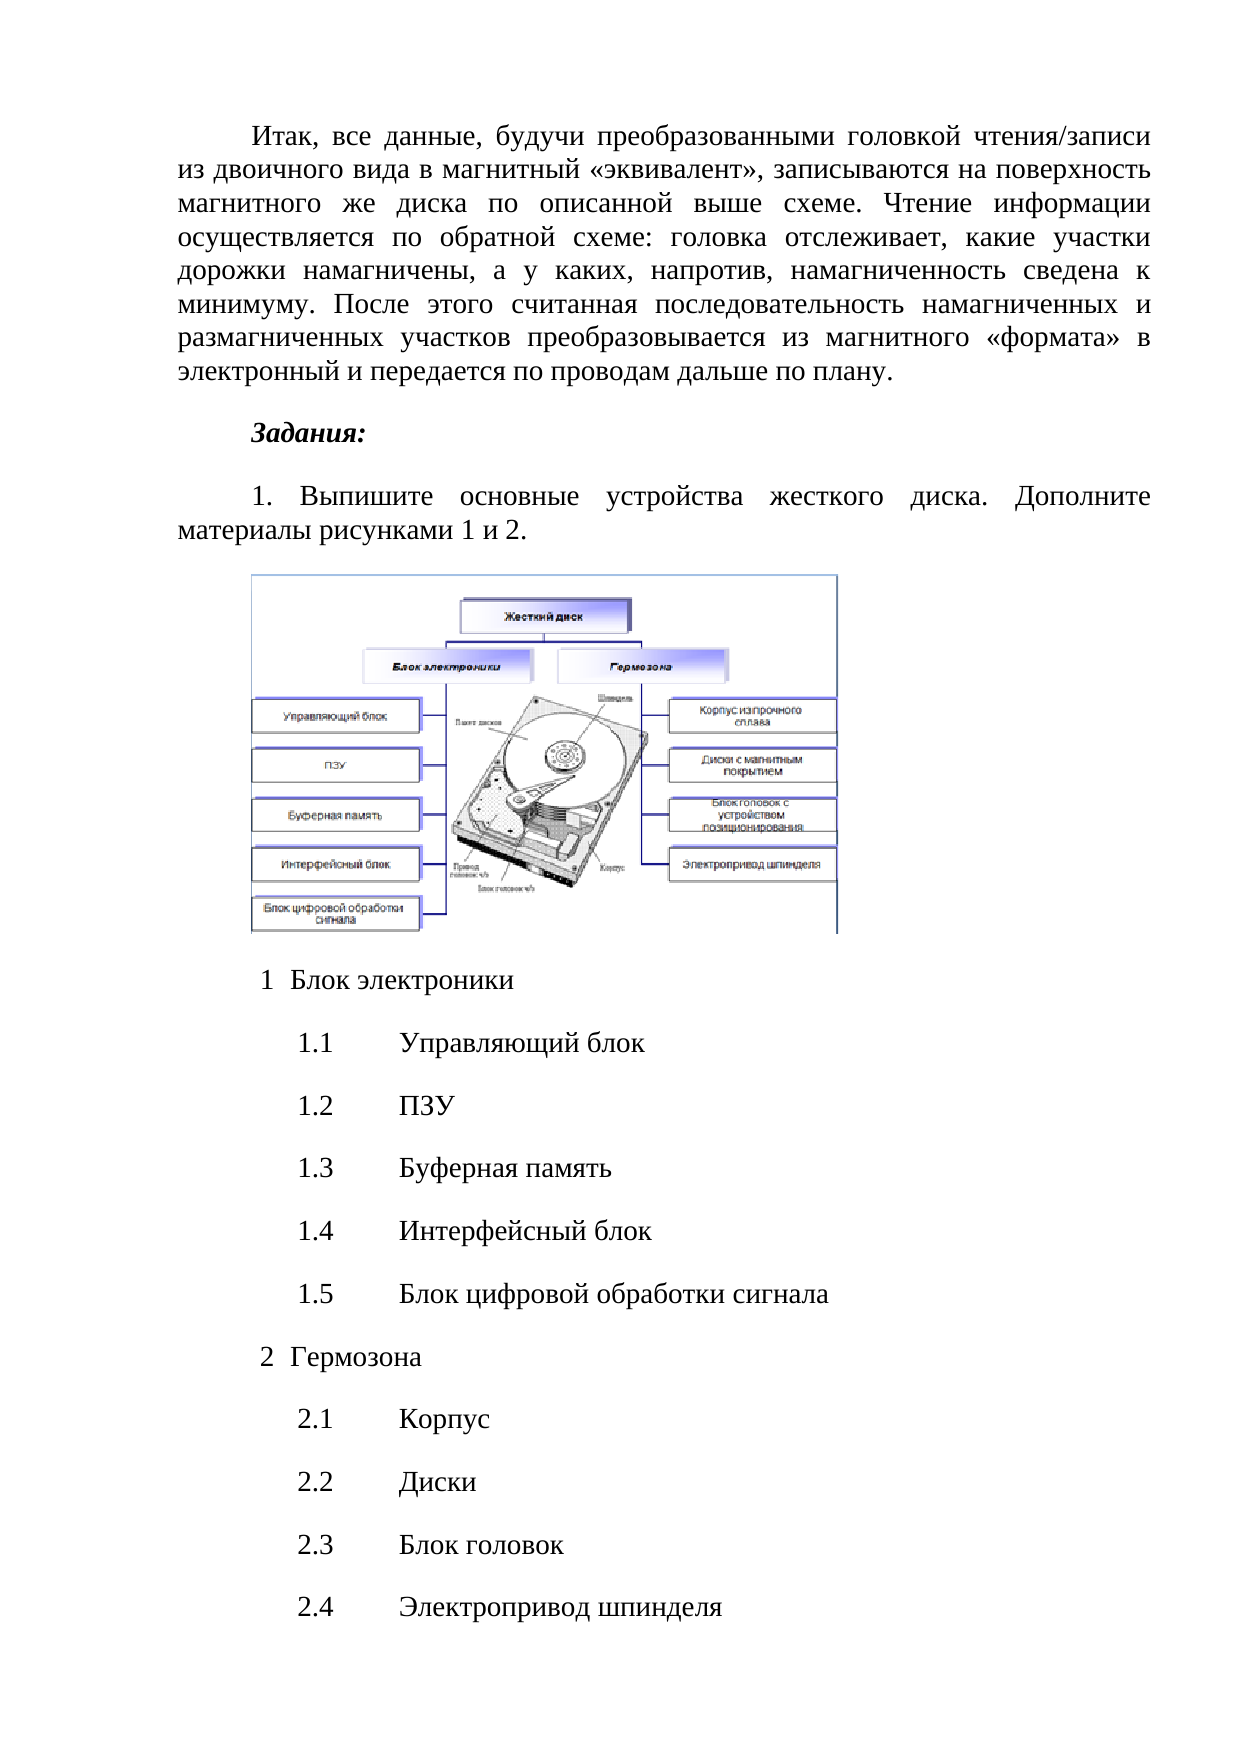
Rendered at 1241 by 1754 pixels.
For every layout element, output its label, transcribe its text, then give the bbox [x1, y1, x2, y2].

list Блок головок [290, 1527, 1152, 1560]
list Буферная память [290, 1151, 1152, 1184]
text 1. Выпишите основные устройства жесткого диска. Дополните материалы рисунками 1 и 2. [177, 478, 1152, 545]
list Блок цифровой обработки сигнала [290, 1276, 1152, 1309]
picture [251, 574, 839, 934]
list Управляющий блок [290, 1025, 1152, 1059]
list Блок электроники [252, 962, 1152, 996]
list Гермозона [252, 1339, 1152, 1372]
list Электропривод шпинделя [290, 1589, 1152, 1623]
text Итак, все данные, будучи преобразованными головкой чтения/записи из двоичного вида в магнитный «эквивалент», записываются на поверхность магнитного же диска по описанной выше схеме. Чтение информации осуществляется по обратной схеме: головка отслеживает, какие участки дорожки намагничены, а у каких, напротив, намагниченность сведена к минимуму. После этого считанная последовательность намагниченных и размагниченных участков преобразовывается из магнитного «формата» в электронный и передается по проводам дальше по плану. [177, 118, 1152, 386]
list Интерфейсный блок [290, 1213, 1152, 1247]
list ПЗУ [290, 1088, 1152, 1121]
list Корпус [290, 1401, 1152, 1435]
text Задания: [177, 416, 1152, 449]
list Диски [290, 1464, 1152, 1498]
